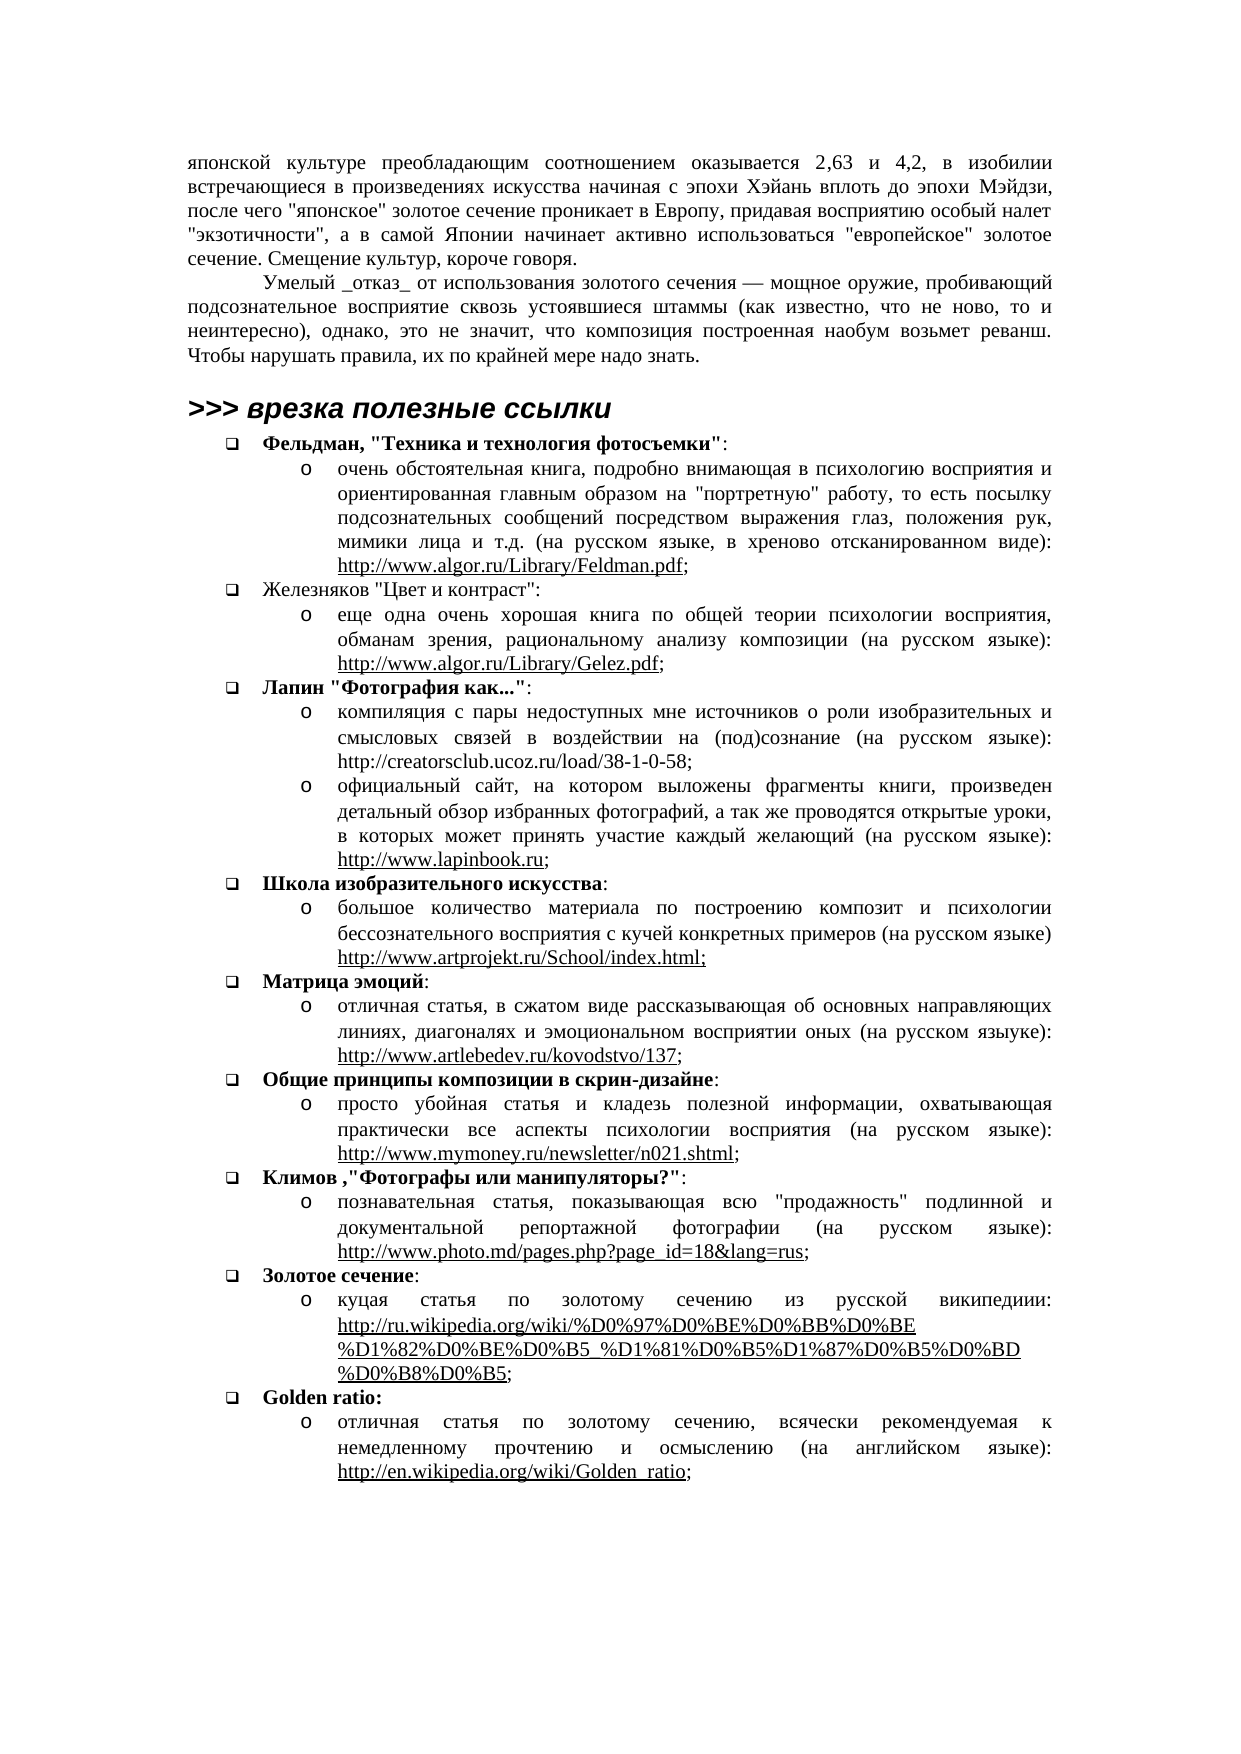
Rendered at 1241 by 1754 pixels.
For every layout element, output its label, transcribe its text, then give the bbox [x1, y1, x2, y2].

list еще одна очень хорошая книга по общей теории психологии восприятия, обманам зрения, рациональному анализу композиции (на русском языке): http://www.algor.ru/Library/Gelez.pdf; [300, 601, 1053, 675]
list Лапин "Фотография как...": [225, 675, 1053, 699]
list Матрица эмоций: [225, 969, 1053, 993]
list Golden ratio: [225, 1385, 1053, 1409]
subtitle >>> врезка полезные ссылки [187, 392, 1053, 425]
list большое количество материала по построению композит и психологии бессознательного восприятия с кучей конкретных примеров (на русском языке) http://www.artprojekt.ru/School/index.html; [300, 895, 1053, 969]
list Фельдман, "Техника и технология фотосъемки": [225, 431, 1053, 455]
list просто убойная статья и кладезь полезной информации, охватывающая практически все аспекты психологии восприятия (на русском языке): http://www.mymoney.ru/newsletter/n021.shtml; [300, 1091, 1053, 1165]
list отличная статья по золотому сечению, всячески рекомендуемая к немедленному прочтению и осмыслению (на английском языке): http://en.wikipedia.org/wiki/Golden_ratio; [300, 1409, 1053, 1483]
list Климов ,"Фотографы или манипуляторы?": [225, 1165, 1053, 1189]
list куцая статья по золотому сечению из русской википедиии: http://ru.wikipedia.org/wiki/%D0%97%D0%BE%D0%BB%D0%BE%D1%82%D0%BE%D0%B5_%D1%81%D0%B5%D1%87%D0%B5%D0%BD%D0%B8%D0%B5; [300, 1287, 1053, 1385]
list очень обстоятельная книга, подробно внимающая в психологию восприятия и ориентированная главным образом на "портретную" работу, то есть посылку подсознательных сообщений посредством выражения глаз, положения рук, мимики лица и т.д. (на русском языке, в хреново отсканированном виде): http://www.algor.ru/Library/Feldman.pdf; [300, 455, 1053, 577]
text японской культуре преобладающим соотношением оказывается 2,63 и 4,2, в изобилии встречающиеся в произведениях искусства начиная с эпохи Хэйань вплоть до эпохи Мэйдзи, после чего "японское" золотое сечение проникает в Европу, придавая восприятию особый налет "экзотичности", а в самой Японии начинает активно использоваться "европейское" золотое сечение. Смещение культур, короче говоря. [187, 150, 1053, 270]
list познавательная статья, показывающая всю "продажность" подлинной и документальной репортажной фотографии (на русском языке): http://www.photo.md/pages.php?page_id=18&lang=rus; [300, 1189, 1053, 1263]
text Умелый _отказ_ от использования золотого сечения — мощное оружие, пробивающий подсознательное восприятие сквозь устоявшиеся штаммы (как известно, что не ново, то и неинтересно), однако, это не значит, что композиция построенная наобум возьмет реванш. Чтобы нарушать правила, их по крайней мере надо знать. [187, 270, 1053, 367]
list официальный сайт, на котором выложены фрагменты книги, произведен детальный обзор избранных фотографий, а так же проводятся открытые уроки, в которых может принять участие каждый желающий (на русском языке): http://www.lapinbook.ru; [300, 773, 1053, 871]
list отличная статья, в сжатом виде рассказывающая об основных направляющих линиях, диагоналях и эмоциональном восприятии оных (на русском языуке): http://www.artlebedev.ru/kovodstvo/137; [300, 993, 1053, 1067]
list Общие принципы композиции в скрин-дизайне: [225, 1067, 1053, 1091]
list Золотое сечение: [225, 1263, 1053, 1287]
list компиляция с пары недоступных мне источников о роли изобразительных и смысловых связей в воздействии на (под)сознание (на русском языке): http://creatorsclub.ucoz.ru/load/38-1-0-58; [300, 699, 1053, 773]
list Школа изобразительного искусства: [225, 871, 1053, 895]
list Железняков "Цвет и контраст": [225, 577, 1053, 601]
